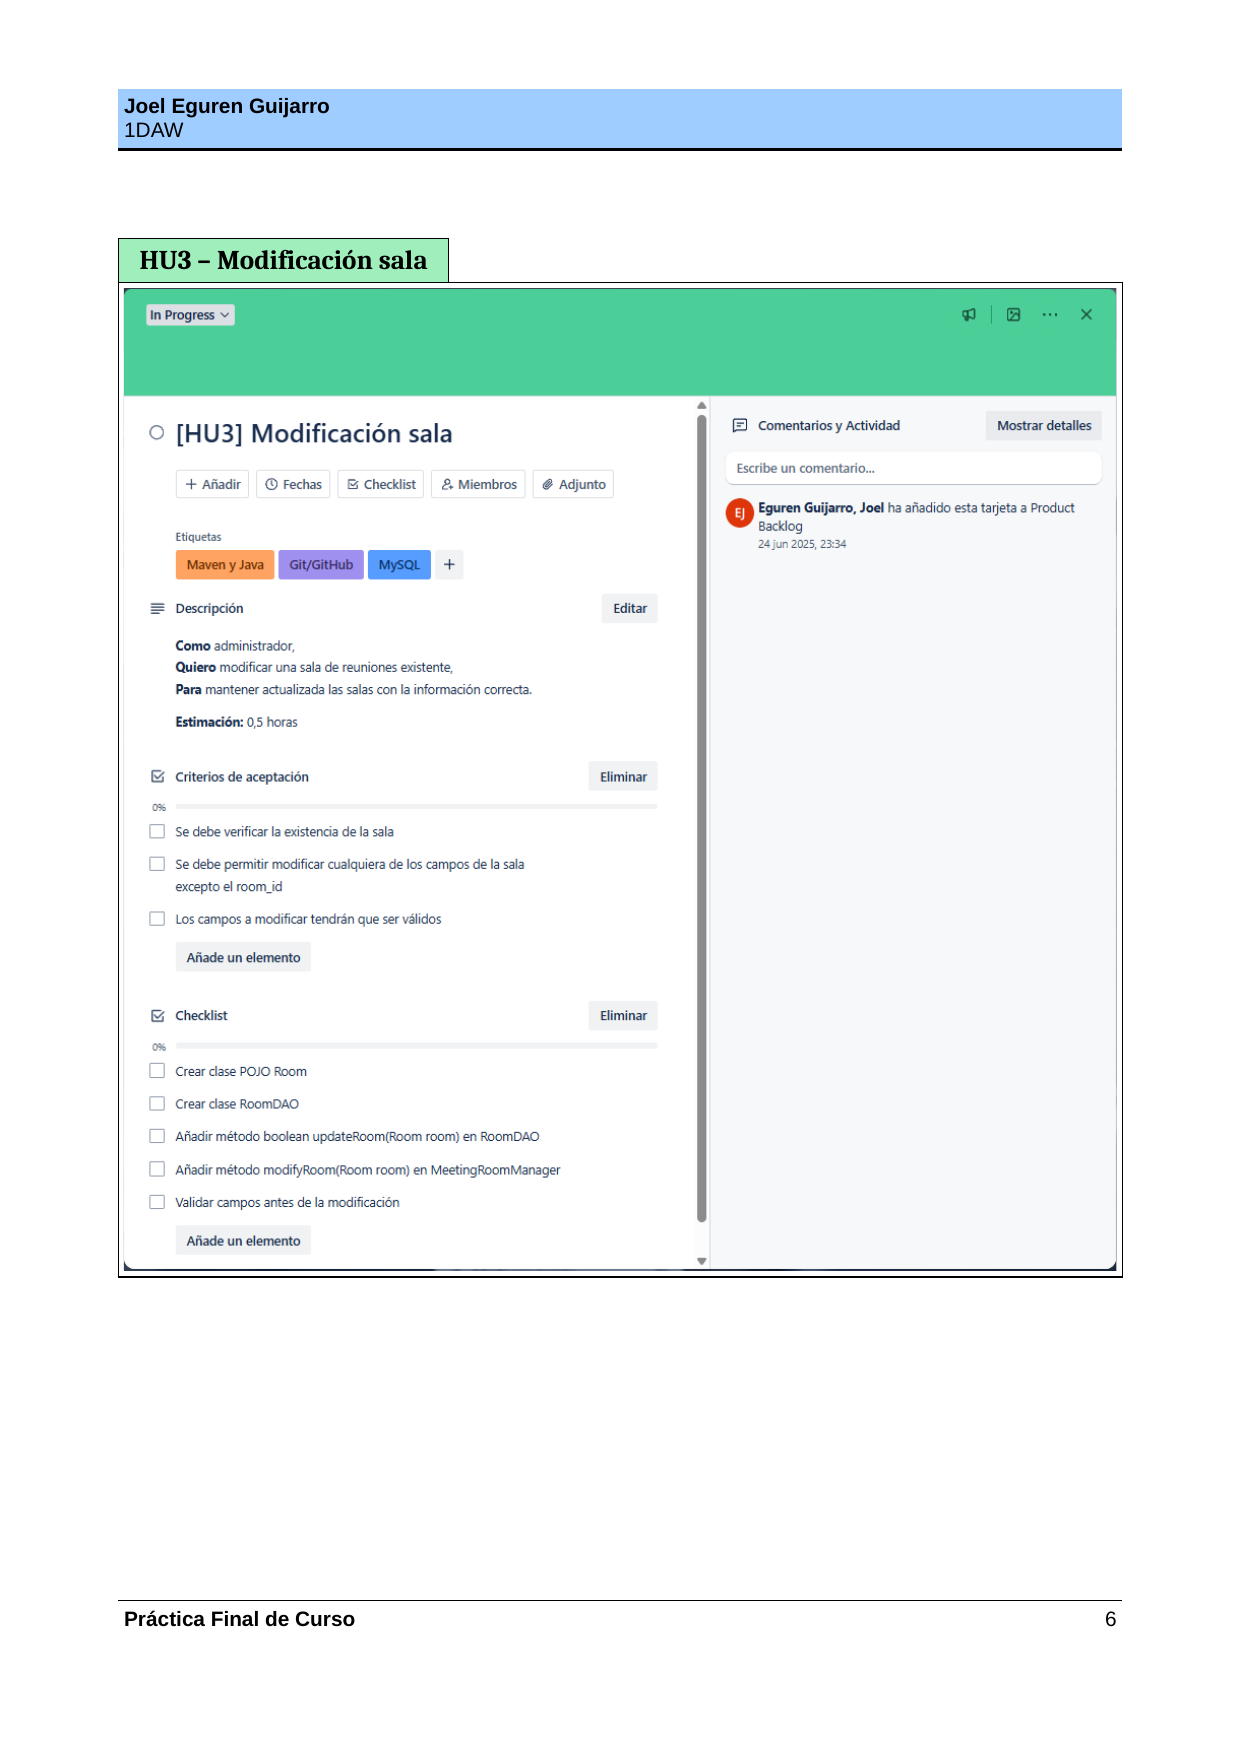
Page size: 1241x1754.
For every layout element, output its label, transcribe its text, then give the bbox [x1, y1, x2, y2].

picture [123, 288, 1117, 1271]
table_header [449, 238, 1122, 282]
table_cell [119, 283, 1122, 1276]
table_header HU3 – Modificación sala [119, 239, 448, 282]
